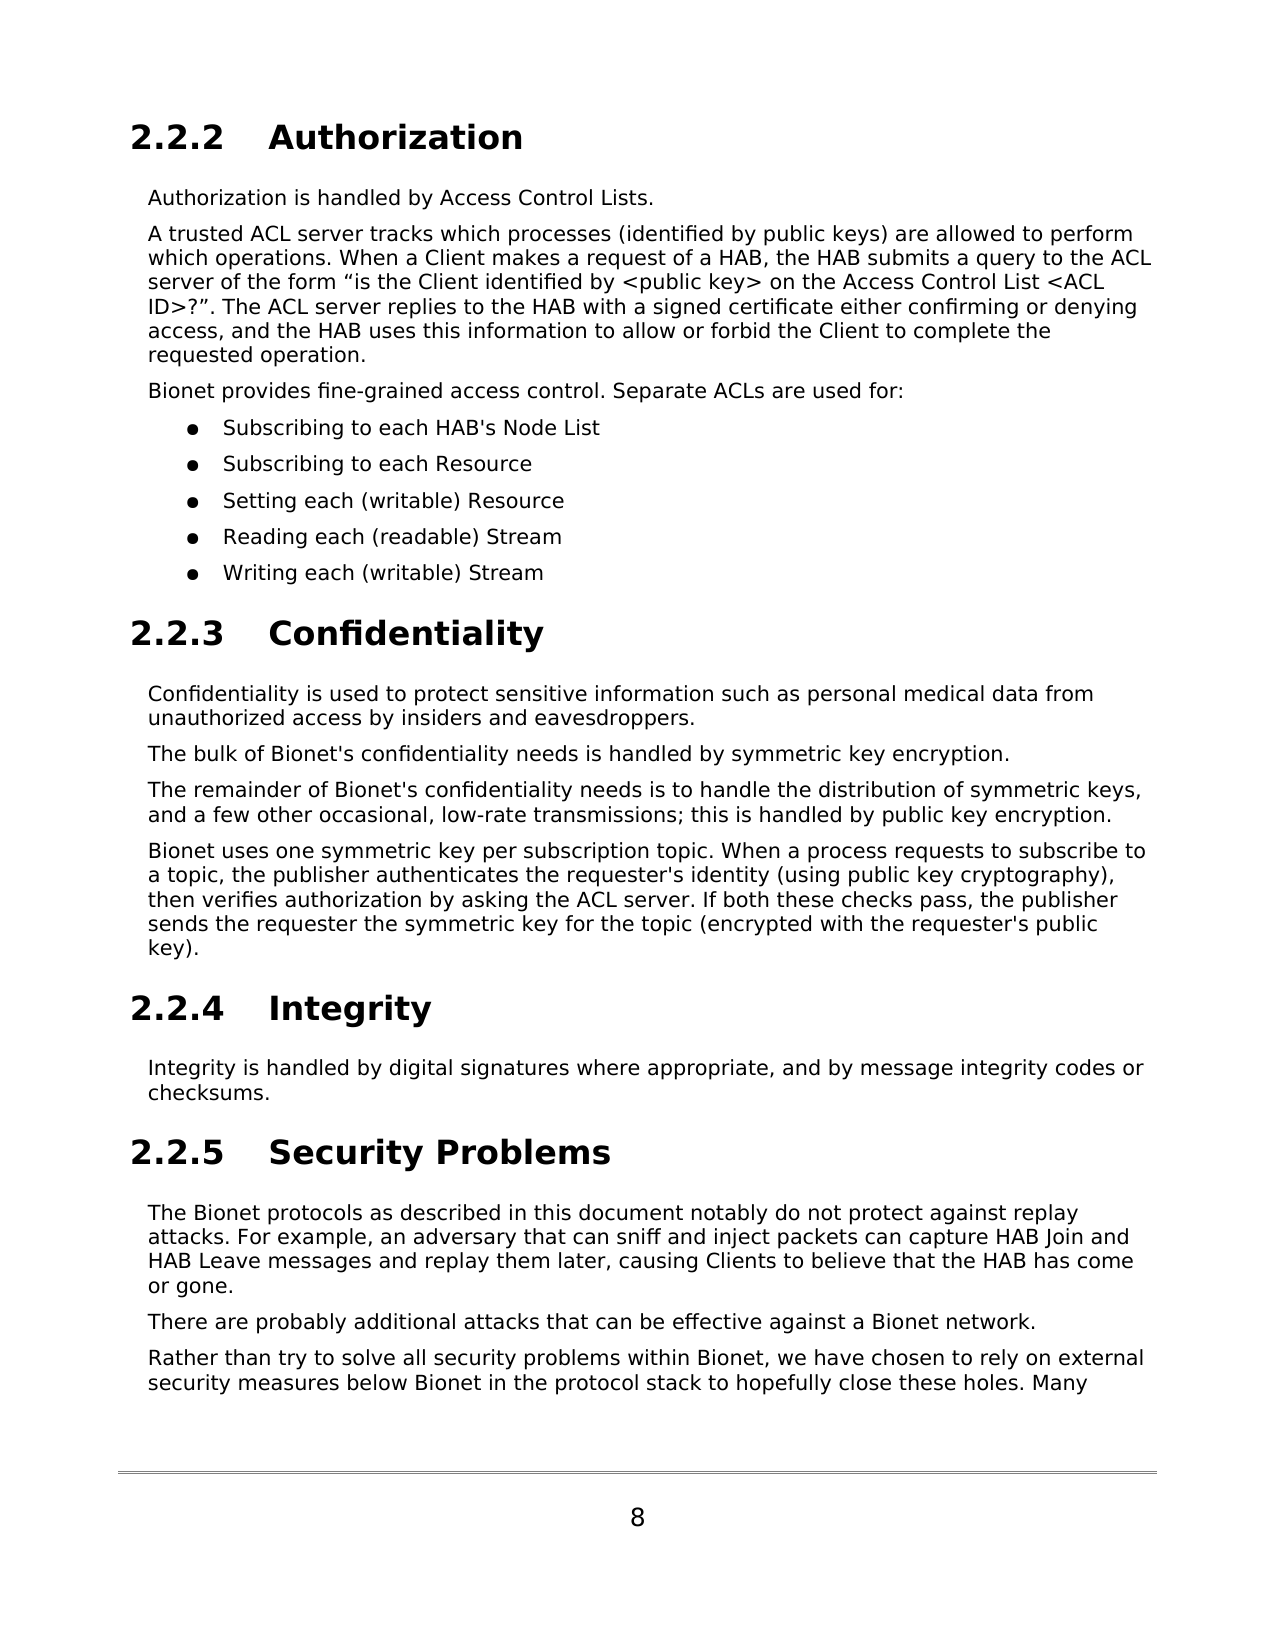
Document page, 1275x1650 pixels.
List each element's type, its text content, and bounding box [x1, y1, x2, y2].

text Bionet uses one symmetric key per subscription topic. When a process requests to subscribe to a topic, the publisher authenticates the requester's identity (using public key cryptography), then verifies authorization by asking the ACL server. If both these checks pass, the publisher sends the requester the symmetric key for the topic (encrypted with the requester's public key). [148, 839, 1157, 961]
list Subscribing to each Resource [185, 452, 1157, 477]
text Confidentiality is used to protect sensitive information such as personal medical data from unauthorized access by insiders and eavesdroppers. [148, 682, 1157, 730]
text Rather than try to solve all security problems within Bionet, we have chosen to rely on external security measures below Bionet in the protocol stack to hopefully close these holes. Many [148, 1346, 1157, 1395]
list Reading each (readable) Stream [185, 525, 1157, 549]
text The Bionet protocols as described in this document notably do not protect against replay attacks. For example, an adversary that can sniff and inject packets can capture HAB Join and HAB Leave messages and replay them later, causing Clients to believe that the HAB has come or gone. [148, 1201, 1157, 1298]
subtitle Authorization [118, 118, 1157, 157]
text Bionet provides fine-grained access control. Separate ACLs are used for: [148, 379, 1157, 404]
subtitle Confidentiality [118, 614, 1157, 653]
text A trusted ACL server tracks which processes (identified by public keys) are allowed to perform which operations. When a Client makes a request of a HAB, the HAB submits a query to the ACL server of the form “is the Client identified by <public key> on the Access Control List <ACL ID>?”. The ACL server replies to the HAB with a signed certificate either confirming or denying access, and the HAB uses this information to allow or forbid the Client to complete the requested operation. [148, 222, 1157, 367]
list Writing each (writable) Stream [185, 561, 1157, 586]
text There are probably additional attacks that can be effective against a Bionet network. [148, 1310, 1157, 1334]
subtitle Security Problems [118, 1133, 1157, 1172]
list Subscribing to each HAB's Node List [185, 416, 1157, 440]
text The remainder of Bionet's confidentiality needs is to handle the distribution of symmetric keys, and a few other occasional, low-rate transmissions; this is handled by public key encryption. [148, 778, 1157, 827]
text Authorization is handled by Access Control Lists. [148, 186, 1157, 210]
text The bulk of Bionet's confidentiality needs is handled by symmetric key encryption. [148, 742, 1157, 766]
text Integrity is handled by digital signatures where appropriate, and by message integrity codes or checksums. [148, 1056, 1157, 1105]
list Setting each (writable) Resource [185, 489, 1157, 513]
subtitle Integrity [118, 989, 1157, 1028]
